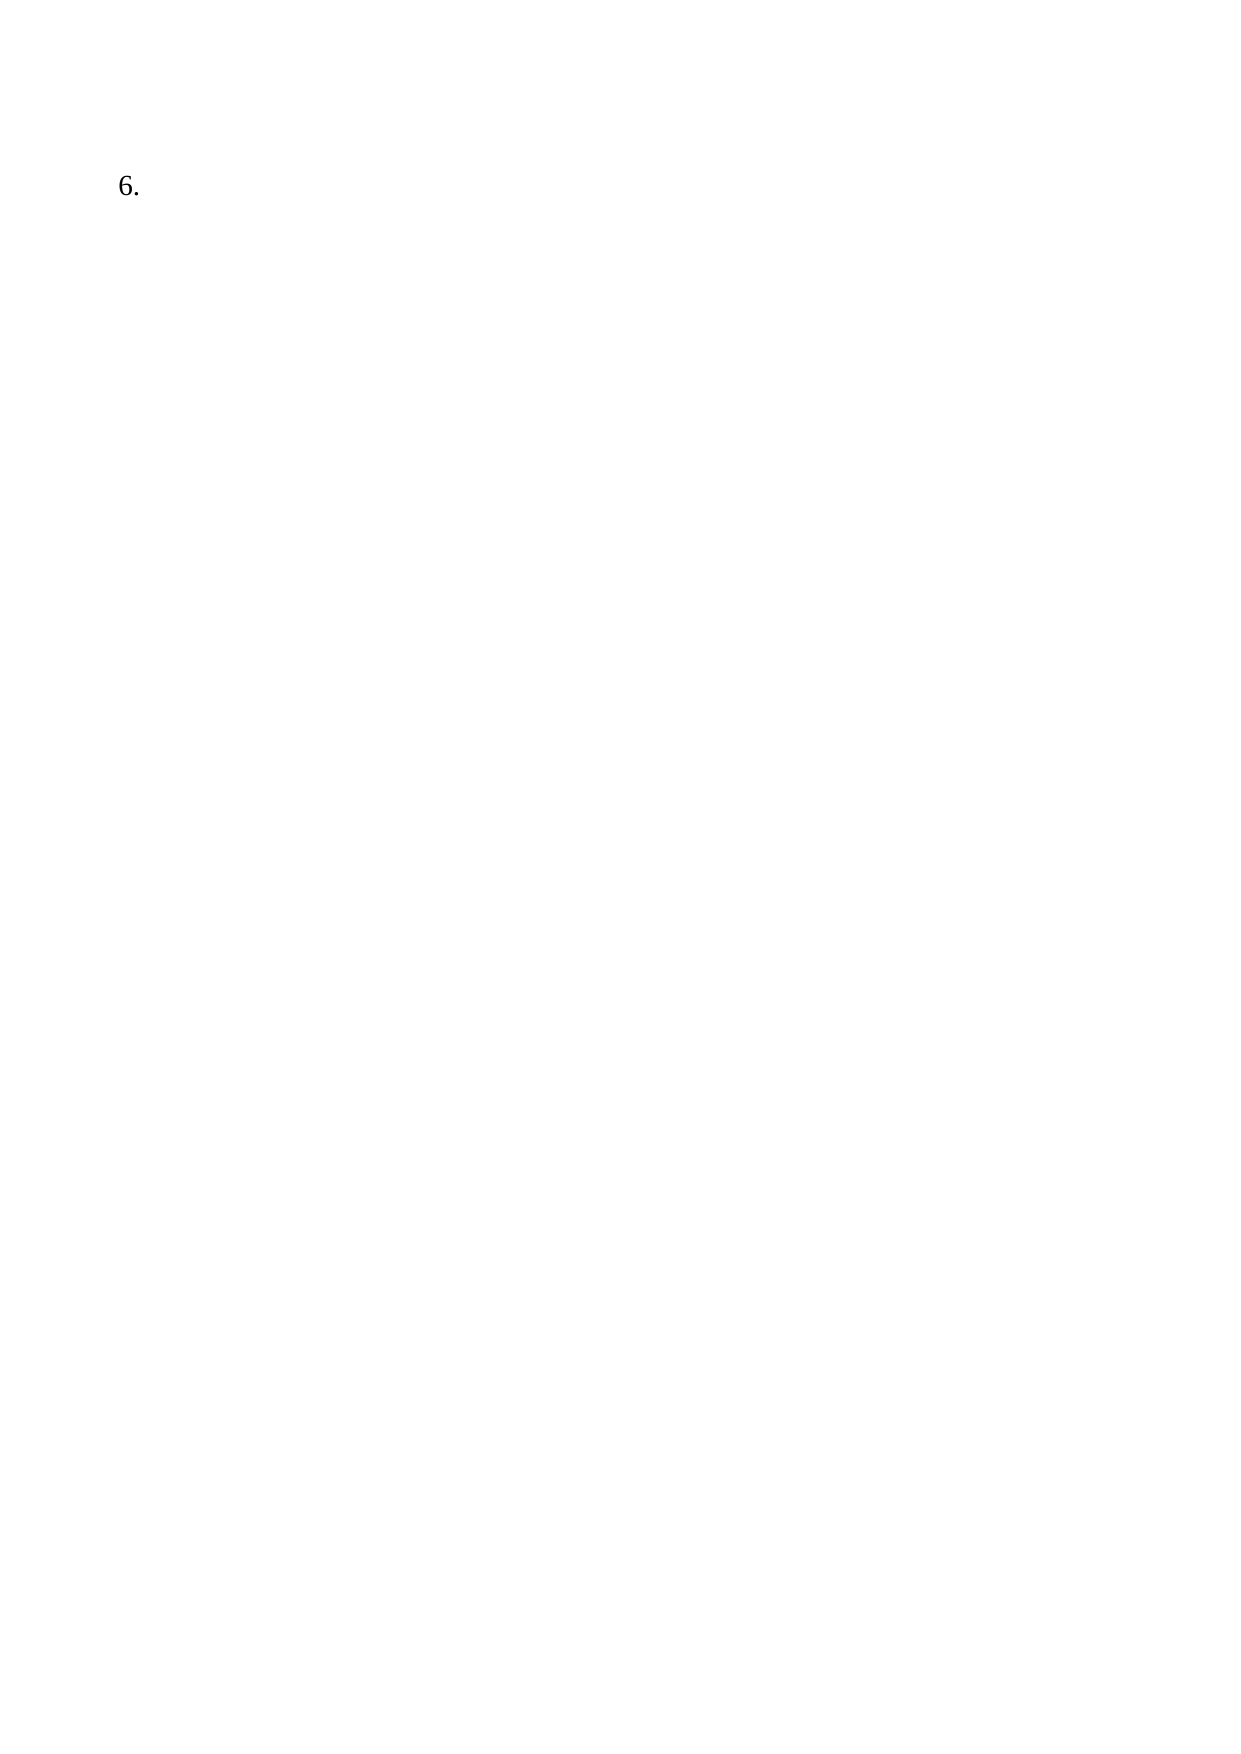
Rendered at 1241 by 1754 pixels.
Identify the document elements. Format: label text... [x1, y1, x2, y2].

text 6. [118, 168, 1122, 202]
